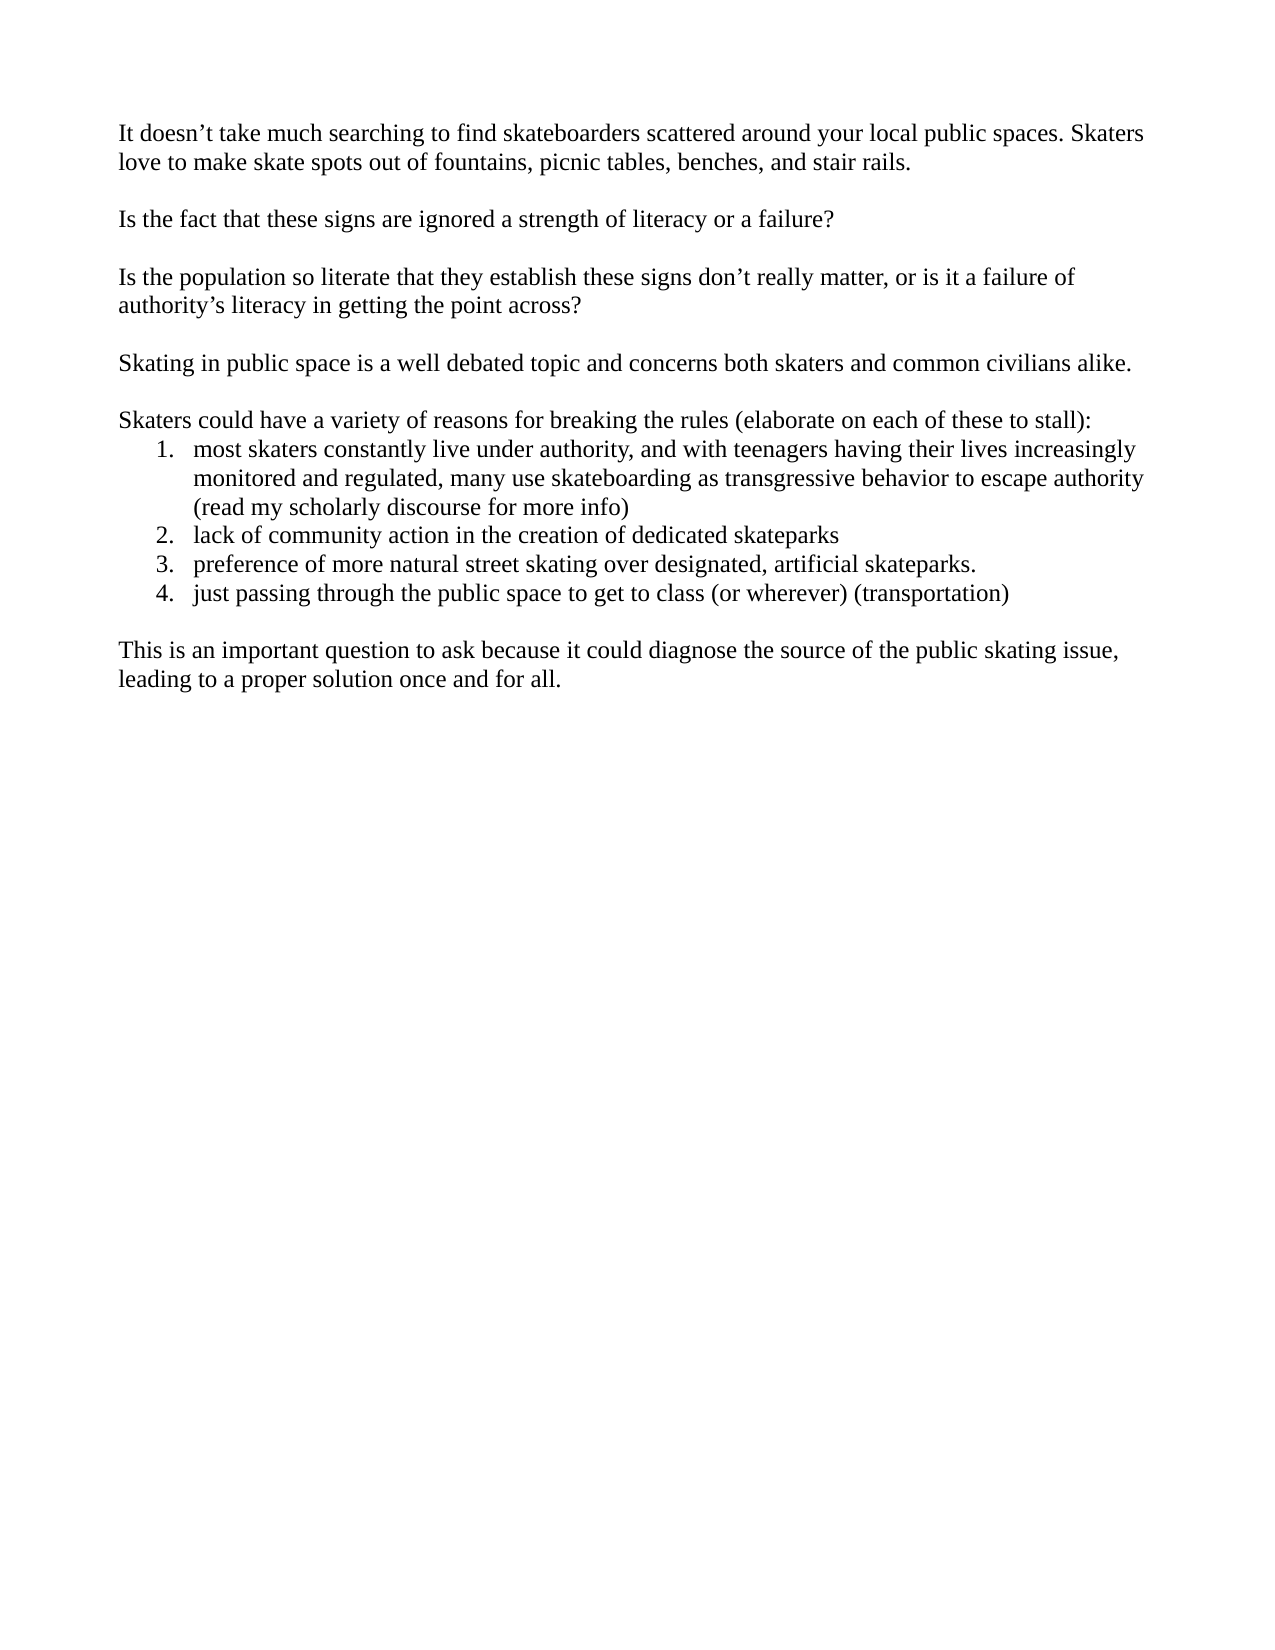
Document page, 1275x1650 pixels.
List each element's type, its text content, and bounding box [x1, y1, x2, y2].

text Is the population so literate that they establish these signs don’t really matter, or is it a failure of authority’s literacy in getting the point across? [118, 262, 1157, 319]
text This is an important question to ask because it could diagnose the source of the public skating issue, leading to a proper solution once and for all. [118, 636, 1157, 693]
text Is the fact that these signs are ignored a strength of literacy or a failure? [118, 204, 1157, 233]
list preference of more natural street skating over designated, artificial skateparks. [156, 549, 1157, 578]
text Skaters could have a variety of reasons for breaking the rules (elaborate on each of these to stall): [118, 406, 1157, 434]
text Skating in public space is a well debated topic and concerns both skaters and common civilians alike. [118, 348, 1157, 377]
list just passing through the public space to get to class (or wherever) (transportation) [156, 578, 1157, 607]
list most skaters constantly live under authority, and with teenagers having their lives increasingly monitored and regulated, many use skateboarding as transgressive behavior to escape authority (read my scholarly discourse for more info) [156, 434, 1157, 521]
list lack of community action in the creation of dedicated skateparks [156, 521, 1157, 549]
text It doesn’t take much searching to find skateboarders scattered around your local public spaces. Skaters love to make skate spots out of fountains, picnic tables, benches, and stair rails. [118, 118, 1157, 176]
